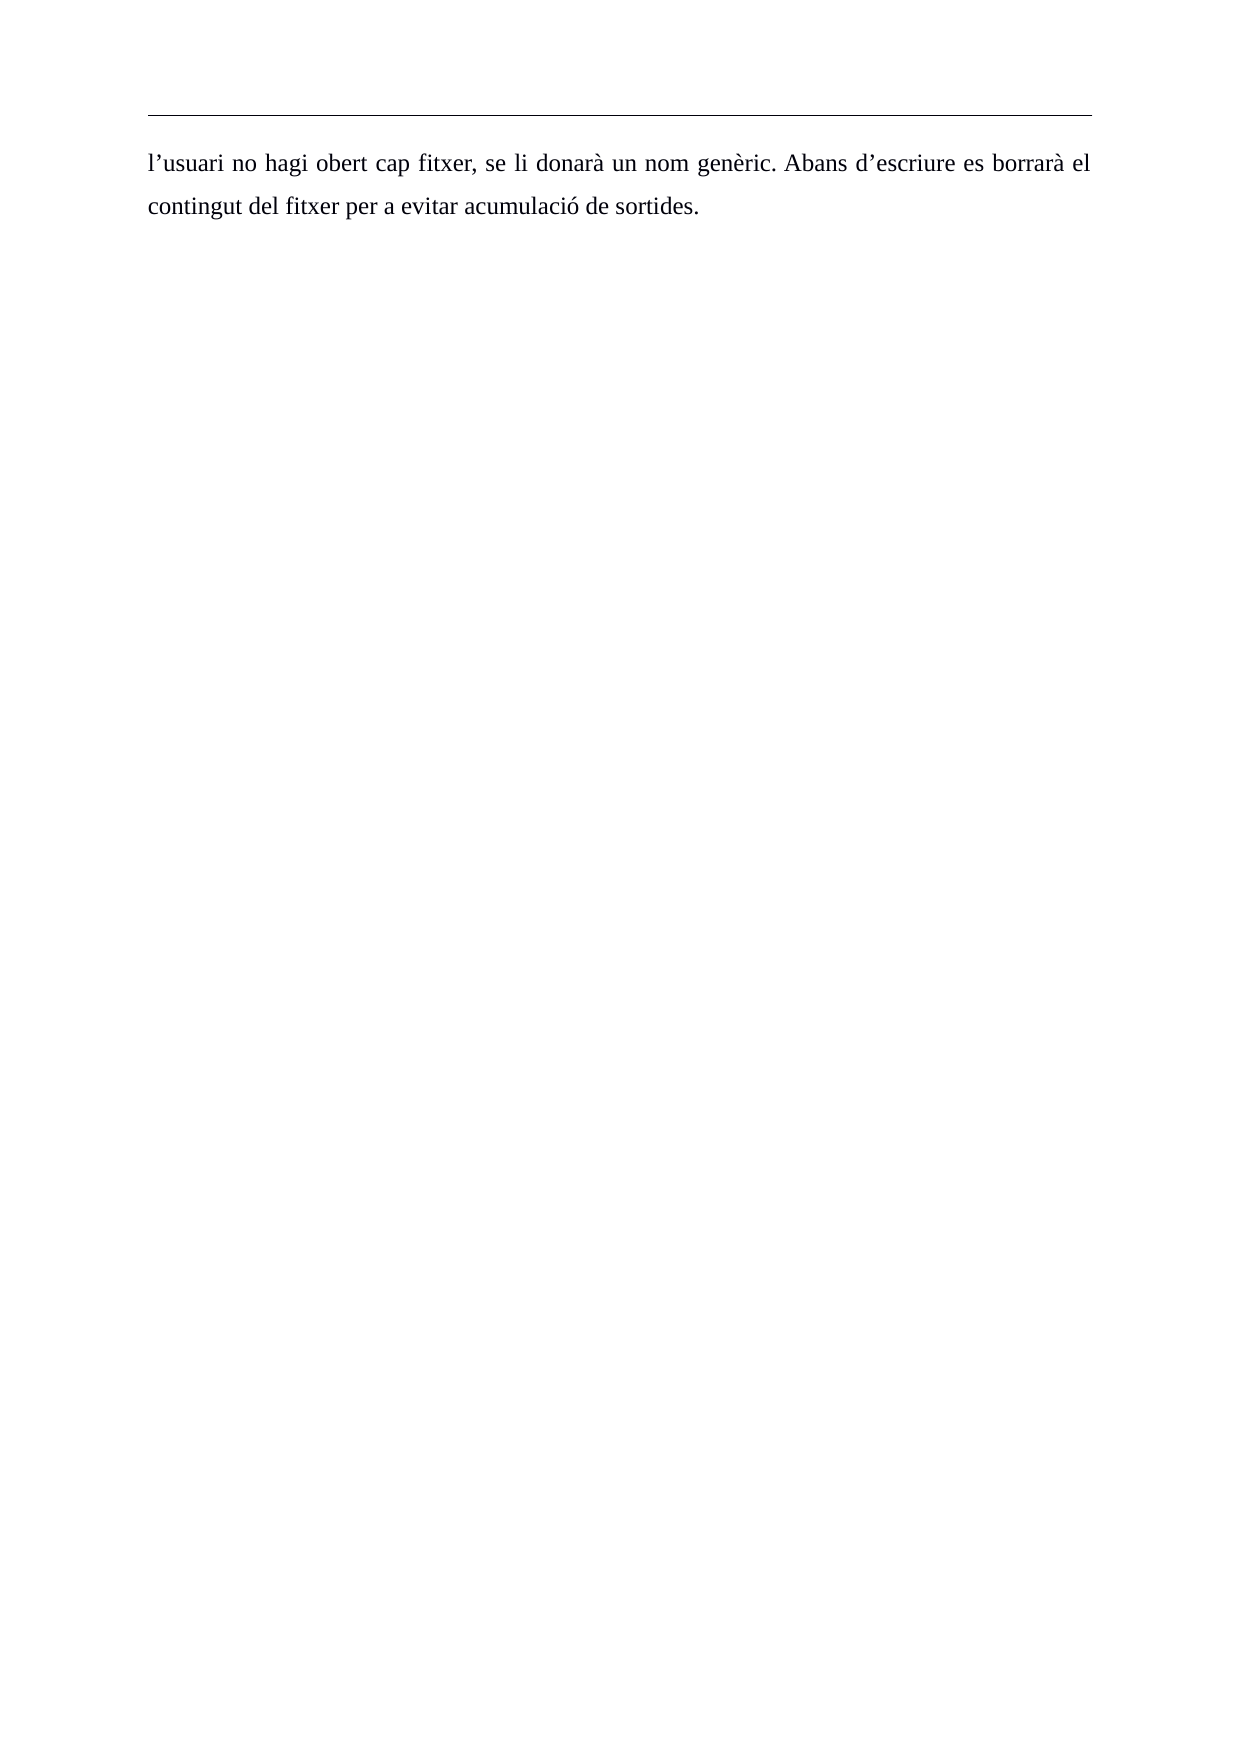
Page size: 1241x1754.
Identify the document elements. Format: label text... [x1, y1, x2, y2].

text l’usuari no hagi obert cap fitxer, se li donarà un nom genèric. Abans d’escriure es borrarà el contingut del fitxer per a evitar acumulació de sortides. [148, 148, 1092, 219]
